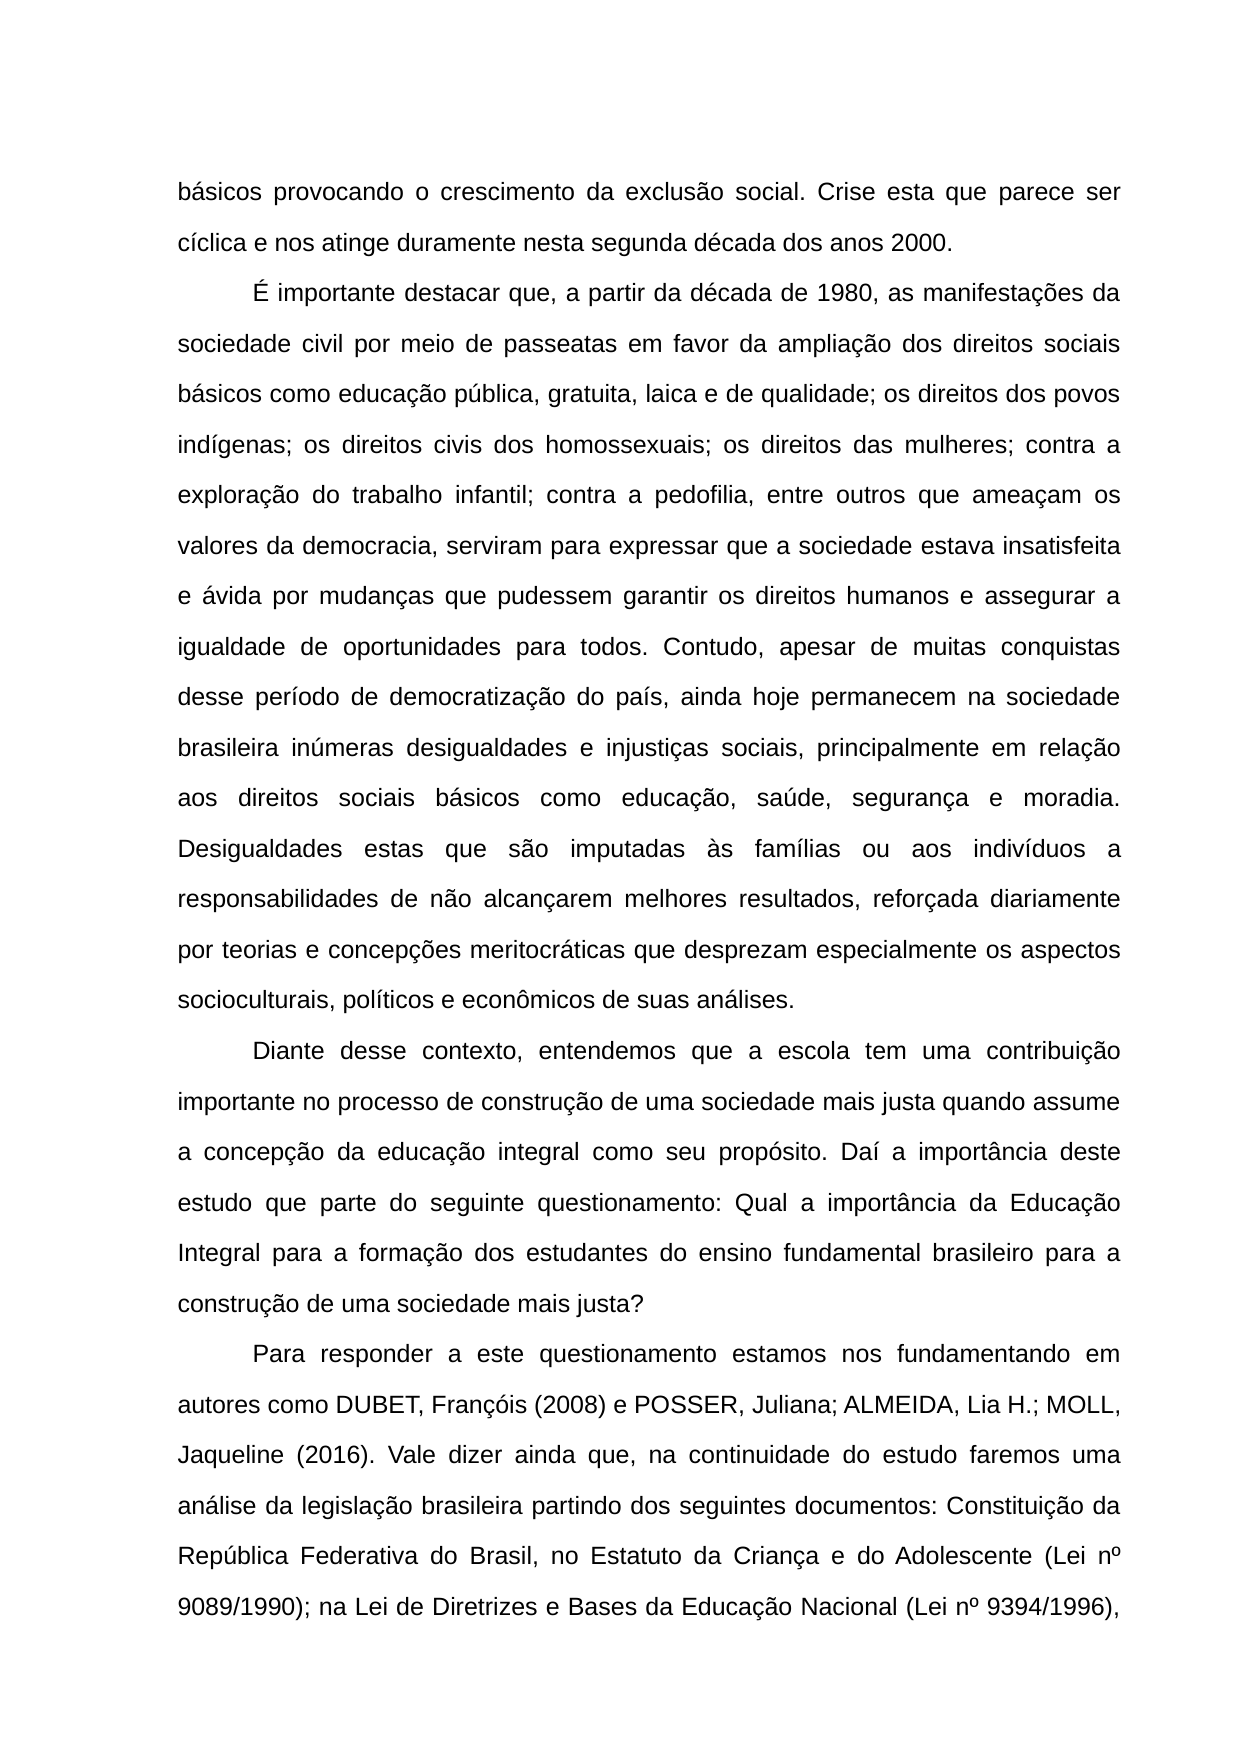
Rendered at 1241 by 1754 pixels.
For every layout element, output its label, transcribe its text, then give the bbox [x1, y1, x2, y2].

text Diante desse contexto, entendemos que a escola tem uma contribuição importante no processo de construção de uma sociedade mais justa quando assume a concepção da educação integral como seu propósito. Daí a importância deste estudo que parte do seguinte questionamento: Qual a importância da Educação Integral para a formação dos estudantes do ensino fundamental brasileiro para a construção de uma sociedade mais justa? [177, 1036, 1122, 1317]
text É importante destacar que, a partir da década de 1980, as manifestações da sociedade civil por meio de passeatas em favor da ampliação dos direitos sociais básicos como educação pública, gratuita, laica e de qualidade; os direitos dos povos indígenas; os direitos civis dos homossexuais; os direitos das mulheres; contra a exploração do trabalho infantil; contra a pedofilia, entre outros que ameaçam os valores da democracia, serviram para expressar que a sociedade estava insatisfeita e ávida por mudanças que pudessem garantir os direitos humanos e assegurar a igualdade de oportunidades para todos. Contudo, apesar de muitas conquistas desse período de democratização do país, ainda hoje permanecem na sociedade brasileira inúmeras desigualdades e injustiças sociais, principalmente em relação aos direitos sociais básicos como educação, saúde, segurança e moradia. Desigualdades estas que são imputadas às famílias ou aos indivíduos a responsabilidades de não alcançarem melhores resultados, reforçada diariamente por teorias e concepções meritocráticas que desprezam especialmente os aspectos socioculturais, políticos e econômicos de suas análises. [177, 278, 1122, 1014]
text Para responder a este questionamento estamos nos fundamentando em autores como DUBET, Françóis (2008) e POSSER, Juliana; ALMEIDA, Lia H.; MOLL, Jaqueline (2016). Vale dizer ainda que, na continuidade do estudo faremos uma análise da legislação brasileira partindo dos seguintes documentos: Constituição da República Federativa do Brasil, no Estatuto da Criança e do Adolescente (Lei nº 9089/1990); na Lei de Diretrizes e Bases da Educação Nacional (Lei nº 9394/1996), [177, 1339, 1122, 1621]
text básicos provocando o crescimento da exclusão social. Crise esta que parece ser cíclica e nos atinge duramente nesta segunda década dos anos 2000. [177, 177, 1122, 256]
